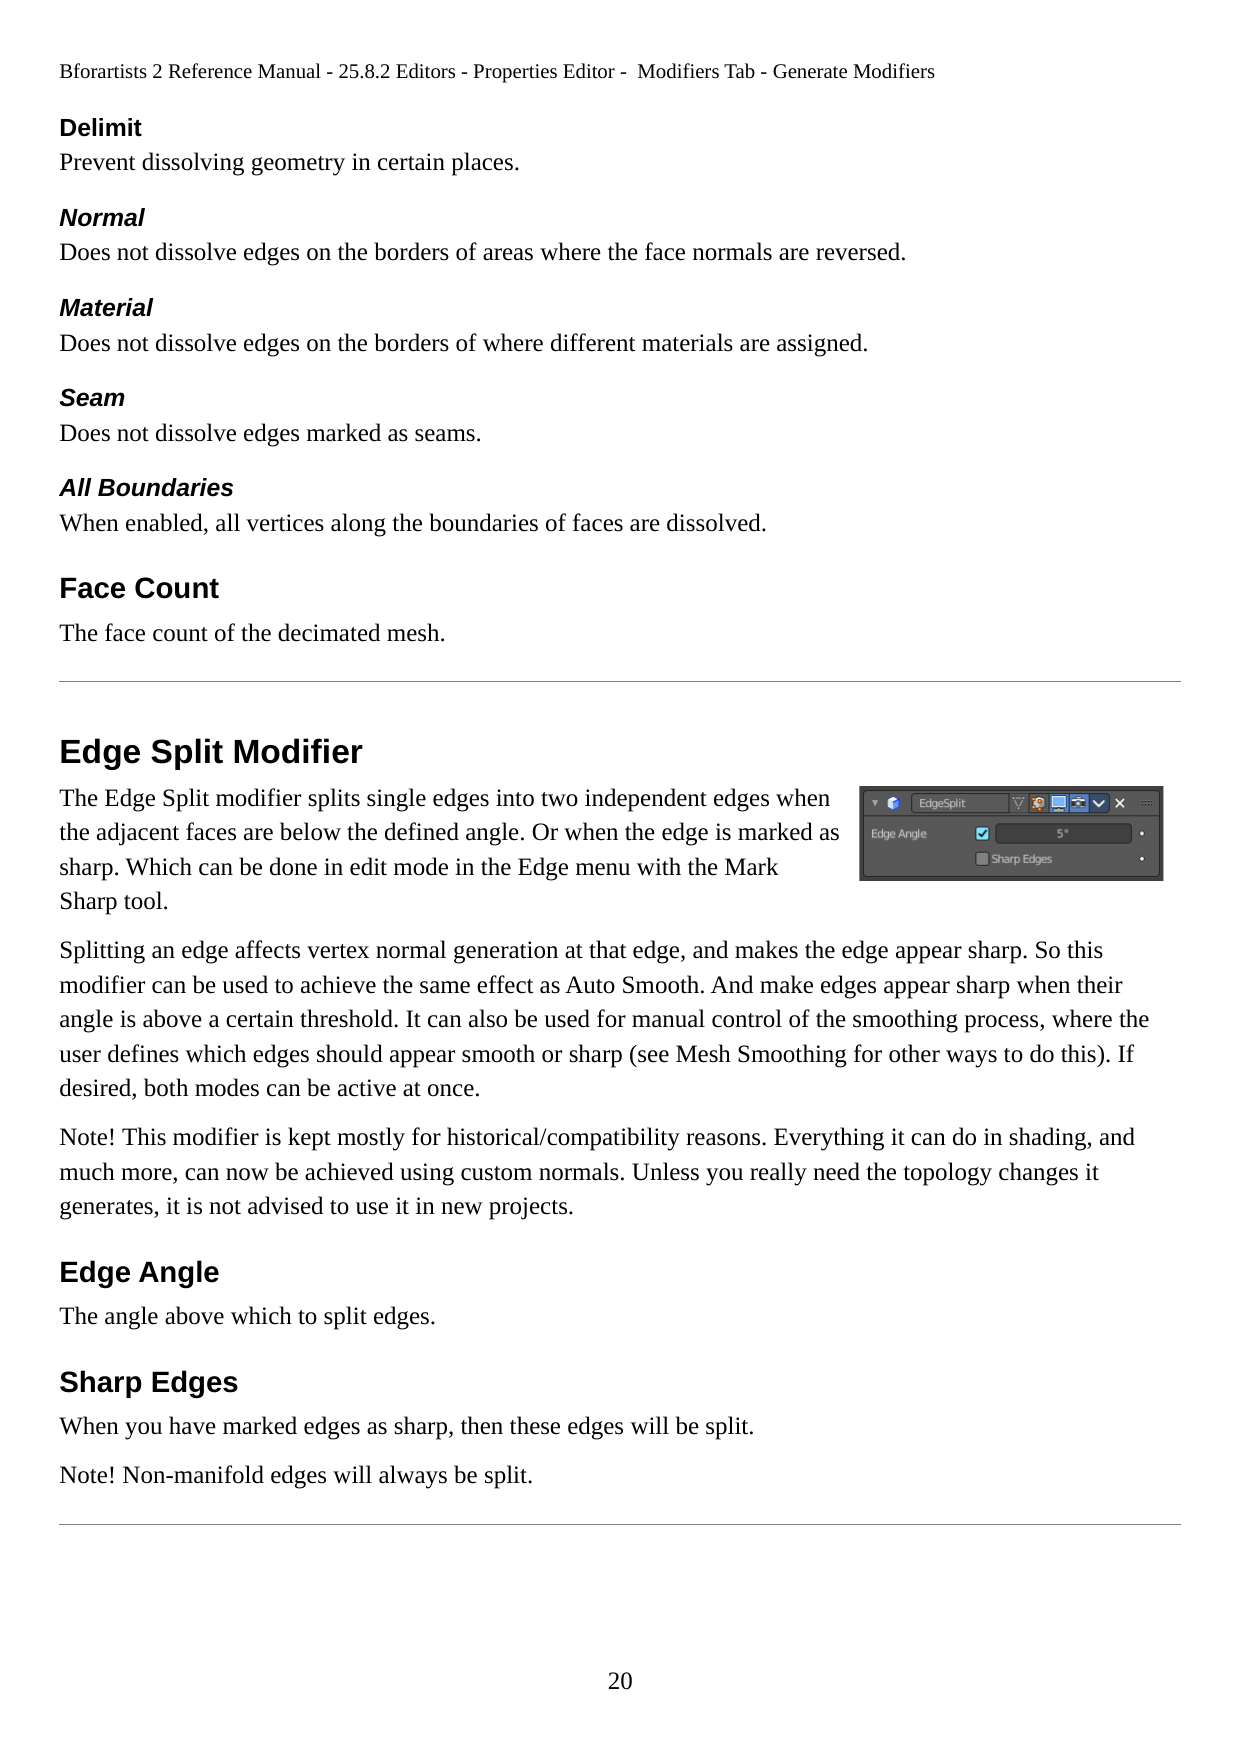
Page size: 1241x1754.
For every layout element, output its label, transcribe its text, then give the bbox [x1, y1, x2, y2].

subtitle Sharp Edges [59, 1365, 1181, 1399]
picture [859, 786, 1164, 881]
text Does not dissolve edges marked as seams. [59, 418, 1181, 446]
subtitle Normal [59, 203, 1181, 231]
text Prevent dissolving geometry in certain places. [59, 147, 1181, 176]
subtitle Face Count [59, 571, 1181, 605]
text The face count of the decimated mesh. [59, 618, 1181, 646]
subtitle Edge Angle [59, 1255, 1181, 1289]
text Does not dissolve edges on the borders of where different materials are assigned. [59, 328, 1181, 356]
subtitle Seam [59, 383, 1181, 411]
text Note! Non-manifold edges will always be split. [59, 1460, 1181, 1489]
text Splitting an edge affects vertex normal generation at that edge, and makes the edge appear sharp. So this modifier can be used to achieve the same effect as Auto Smooth. And make edges appear sharp when their angle is above a certain threshold. It can also be used for manual control of the smoothing process, where the user defines which edges should appear smooth or sharp (see Mesh Smoothing for other ways to do this). If desired, both modes can be active at once. [59, 935, 1181, 1102]
text The angle above which to split edges. [59, 1301, 1181, 1330]
text When enabled, all vertices along the boundaries of faces are dissolved. [59, 508, 1181, 537]
subtitle All Boundaries [59, 473, 1181, 502]
subtitle Delimit [59, 113, 1181, 141]
subtitle Edge Split Modifier [59, 732, 1181, 770]
subtitle Material [59, 293, 1181, 321]
text Note! This modifier is kept mostly for historical/compatibility reasons. Everything it can do in shading, and much more, can now be achieved using custom normals. Unless you really need the topology changes it generates, it is not advised to use it in new projects. [59, 1122, 1181, 1220]
text Does not dissolve edges on the borders of areas where the face normals are reversed. [59, 237, 1181, 266]
text When you have marked edges as sharp, then these edges will be split. [59, 1411, 1181, 1440]
text The Edge Split modifier splits single edges into two independent edges when the adjacent faces are below the defined angle. Or when the edge is marked as sharp. Which can be done in edit mode in the Edge menu with the Mark Sharp tool. [59, 783, 1181, 915]
